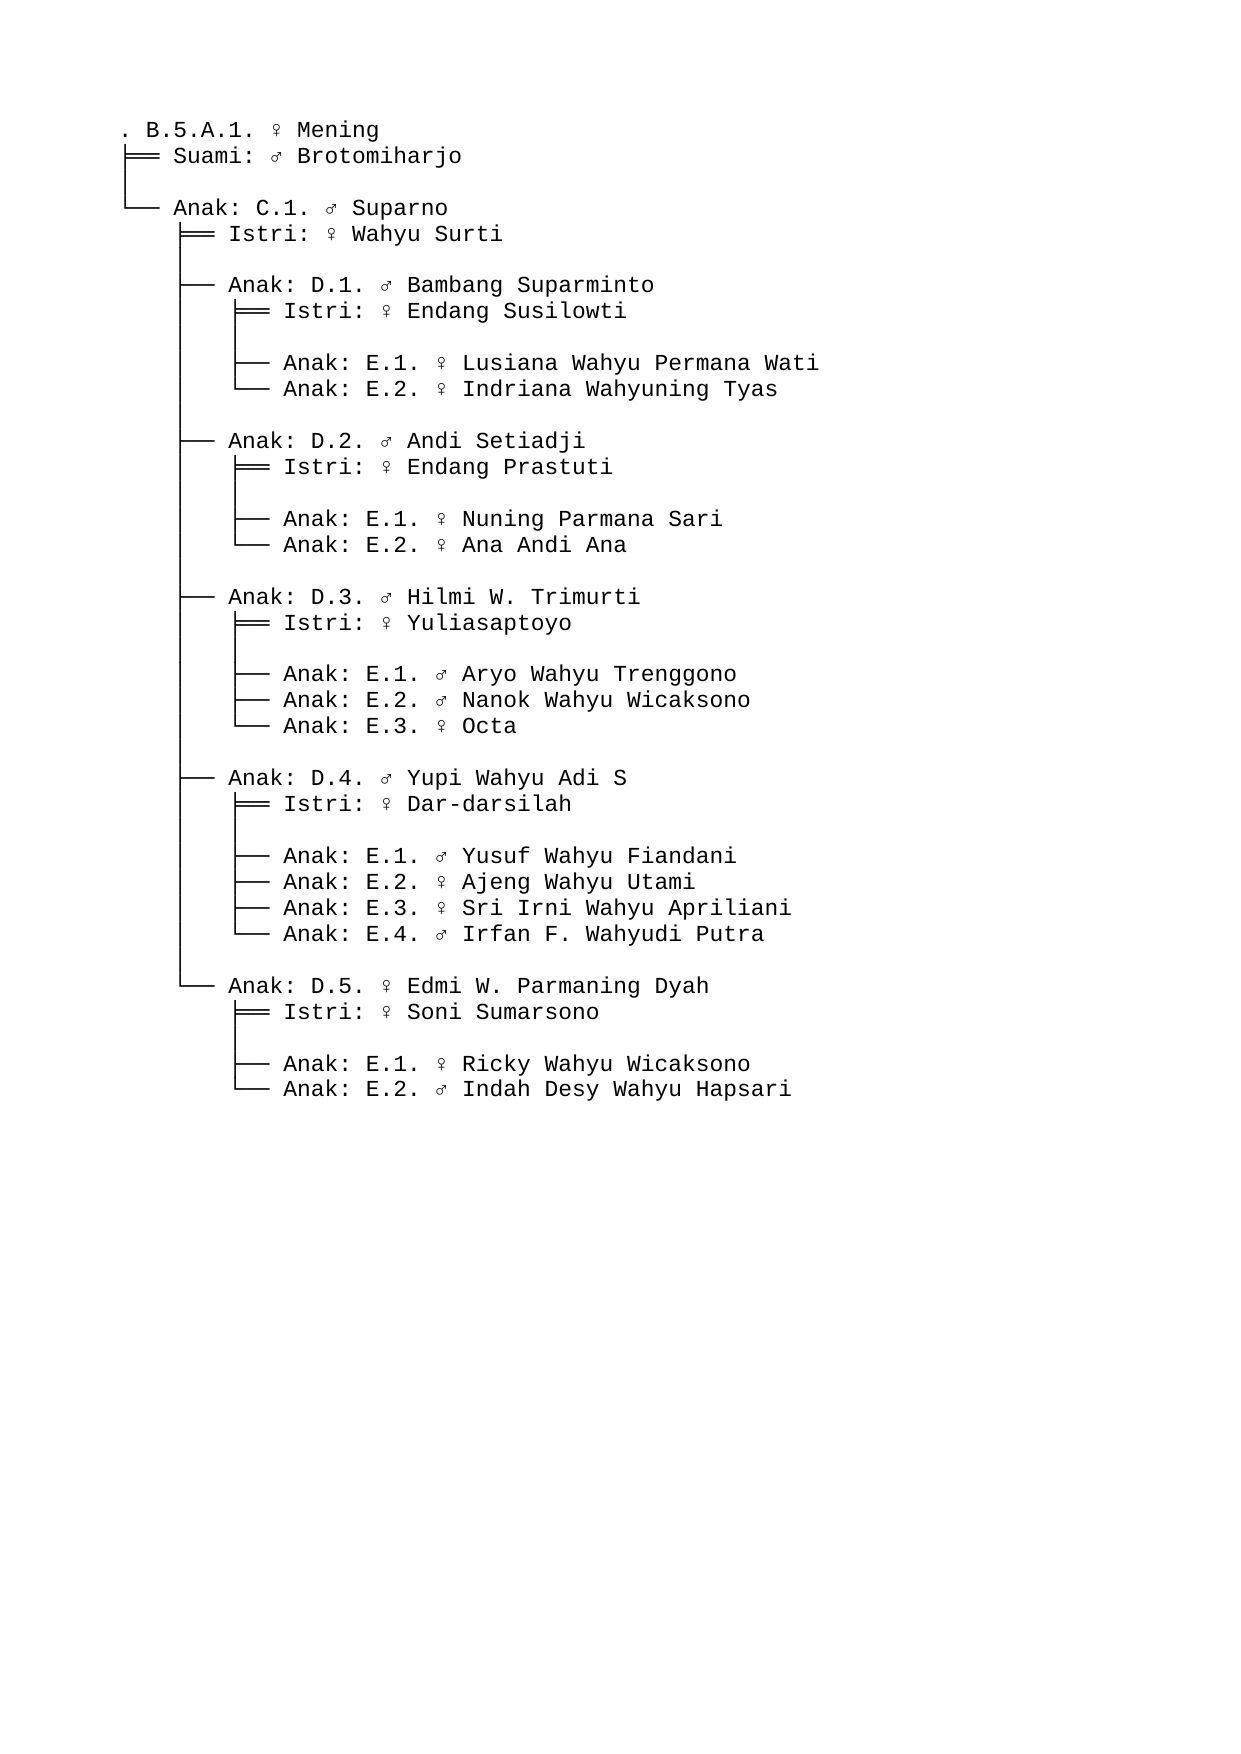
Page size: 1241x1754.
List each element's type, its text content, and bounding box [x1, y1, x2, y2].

text │ └── Anak: E.2. ♀ Indriana Wahyuning Tyas [181, 377, 1122, 403]
text ├── Anak: D.4. ♂ Yupi Wahyu Adi S [181, 767, 1122, 792]
text ├── Anak: D.1. ♂ Bambang Suparminto [181, 274, 1122, 300]
text ├── Anak: E.1. ♀ Ricky Wahyu Wicaksono [236, 1052, 1122, 1078]
text │ ╞══ Istri: ♀ Endang Prastuti [181, 455, 234, 481]
text │ ├── Anak: E.2. ♂ Nanok Wahyu Wicaksono [118, 689, 179, 715]
text │ [181, 559, 1122, 585]
text │ ╞══ Istri: ♀ Dar-darsilah [236, 792, 1122, 818]
text . B.5.A.1. ♀ Mening [118, 118, 1122, 144]
text │ [118, 248, 179, 274]
text │ │ [181, 326, 234, 352]
text │ ├── Anak: E.1. ♀ Nuning Parmana Sari [181, 507, 234, 533]
text │ └── Anak: E.3. ♀ Octa [181, 715, 1122, 741]
text │ ╞══ Istri: ♀ Dar-darsilah [181, 792, 234, 818]
text └── Anak: E.2. ♂ Indah Desy Wahyu Hapsari [118, 1078, 1122, 1104]
text │ ├── Anak: E.1. ♀ Nuning Parmana Sari [118, 507, 179, 533]
text ╞══ Suami: ♂ Brotomiharjo [126, 144, 1122, 170]
text │ ├── Anak: E.1. ♂ Aryo Wahyu Trenggono [118, 663, 179, 689]
text │ [118, 741, 179, 767]
text │ ╞══ Istri: ♀ Endang Susilowti [181, 300, 234, 326]
text │ [118, 1026, 234, 1052]
text ├── Anak: D.4. ♂ Yupi Wahyu Adi S [118, 767, 179, 792]
text │ [181, 403, 1122, 429]
text │ [118, 559, 179, 585]
text │ ├── Anak: E.1. ♀ Lusiana Wahyu Permana Wati [236, 352, 1122, 377]
text │ │ [181, 481, 234, 507]
text │ │ [118, 326, 179, 352]
text └── Anak: C.1. ♂ Suparno [118, 196, 1122, 222]
text ╞══ Istri: ♀ Soni Sumarsono [236, 1000, 1122, 1026]
text │ │ [181, 818, 234, 844]
text │ │ [236, 818, 1122, 844]
text ╞══ Istri: ♀ Wahyu Surti [181, 222, 1122, 248]
text │ ├── Anak: E.1. ♂ Yusuf Wahyu Fiandani [118, 844, 179, 870]
text └── Anak: D.5. ♀ Edmi W. Parmaning Dyah [118, 974, 1122, 1000]
text │ ├── Anak: E.3. ♀ Sri Irni Wahyu Apriliani [236, 896, 1122, 922]
text │ ╞══ Istri: ♀ Yuliasaptoyo [236, 611, 1122, 637]
text │ ├── Anak: E.2. ♀ Ajeng Wahyu Utami [118, 870, 179, 896]
text │ [236, 1026, 1122, 1052]
text │ ╞══ Istri: ♀ Endang Susilowti [118, 300, 179, 326]
text │ │ [118, 481, 179, 507]
text │ │ [236, 637, 1122, 663]
text │ ├── Anak: E.1. ♀ Nuning Parmana Sari [236, 507, 1122, 533]
text │ ├── Anak: E.2. ♀ Ajeng Wahyu Utami [236, 870, 1122, 896]
text ╞══ Istri: ♀ Soni Sumarsono [118, 1000, 234, 1026]
text │ └── Anak: E.2. ♀ Ana Andi Ana [118, 533, 179, 559]
text │ ├── Anak: E.1. ♂ Aryo Wahyu Trenggono [181, 663, 234, 689]
text │ └── Anak: E.3. ♀ Octa [118, 715, 179, 741]
text │ ├── Anak: E.1. ♂ Yusuf Wahyu Fiandani [236, 844, 1122, 870]
text ├── Anak: D.3. ♂ Hilmi W. Trimurti [181, 585, 1122, 611]
text │ ├── Anak: E.3. ♀ Sri Irni Wahyu Apriliani [118, 896, 179, 922]
text │ └── Anak: E.2. ♀ Ana Andi Ana [181, 533, 1122, 559]
text ├── Anak: D.2. ♂ Andi Setiadji [181, 429, 1122, 455]
text │ ├── Anak: E.1. ♀ Lusiana Wahyu Permana Wati [181, 352, 234, 377]
text │ [181, 741, 1122, 767]
text │ └── Anak: E.4. ♂ Irfan F. Wahyudi Putra [181, 922, 1122, 948]
text │ [126, 170, 1122, 196]
text │ [118, 948, 179, 974]
text │ [118, 403, 179, 429]
text │ [118, 170, 124, 196]
text │ ├── Anak: E.2. ♀ Ajeng Wahyu Utami [181, 870, 234, 896]
text │ │ [236, 481, 1122, 507]
text │ ╞══ Istri: ♀ Endang Susilowti [236, 300, 1122, 326]
text │ └── Anak: E.4. ♂ Irfan F. Wahyudi Putra [118, 922, 179, 948]
text │ │ [236, 326, 1122, 352]
text │ ╞══ Istri: ♀ Endang Prastuti [118, 455, 179, 481]
text │ ├── Anak: E.1. ♂ Aryo Wahyu Trenggono [236, 663, 1122, 689]
text │ [181, 948, 1122, 974]
text ├── Anak: D.2. ♂ Andi Setiadji [118, 429, 179, 455]
text │ ╞══ Istri: ♀ Yuliasaptoyo [181, 611, 234, 637]
text │ │ [181, 637, 234, 663]
text │ ╞══ Istri: ♀ Yuliasaptoyo [118, 611, 179, 637]
text │ │ [118, 818, 179, 844]
text │ ├── Anak: E.3. ♀ Sri Irni Wahyu Apriliani [181, 896, 234, 922]
text │ ├── Anak: E.2. ♂ Nanok Wahyu Wicaksono [181, 689, 234, 715]
text ├── Anak: D.1. ♂ Bambang Suparminto [118, 274, 179, 300]
text ├── Anak: E.1. ♀ Ricky Wahyu Wicaksono [118, 1052, 234, 1078]
text │ ╞══ Istri: ♀ Endang Prastuti [236, 455, 1122, 481]
text │ └── Anak: E.2. ♀ Indriana Wahyuning Tyas [118, 377, 179, 403]
text │ ├── Anak: E.2. ♂ Nanok Wahyu Wicaksono [236, 689, 1122, 715]
text │ ├── Anak: E.1. ♀ Lusiana Wahyu Permana Wati [118, 352, 179, 377]
text │ │ [118, 637, 179, 663]
text ╞══ Istri: ♀ Wahyu Surti [118, 222, 179, 248]
text │ ╞══ Istri: ♀ Dar-darsilah [118, 792, 179, 818]
text ├── Anak: D.3. ♂ Hilmi W. Trimurti [118, 585, 179, 611]
text │ ├── Anak: E.1. ♂ Yusuf Wahyu Fiandani [181, 844, 234, 870]
text │ [181, 248, 1122, 274]
